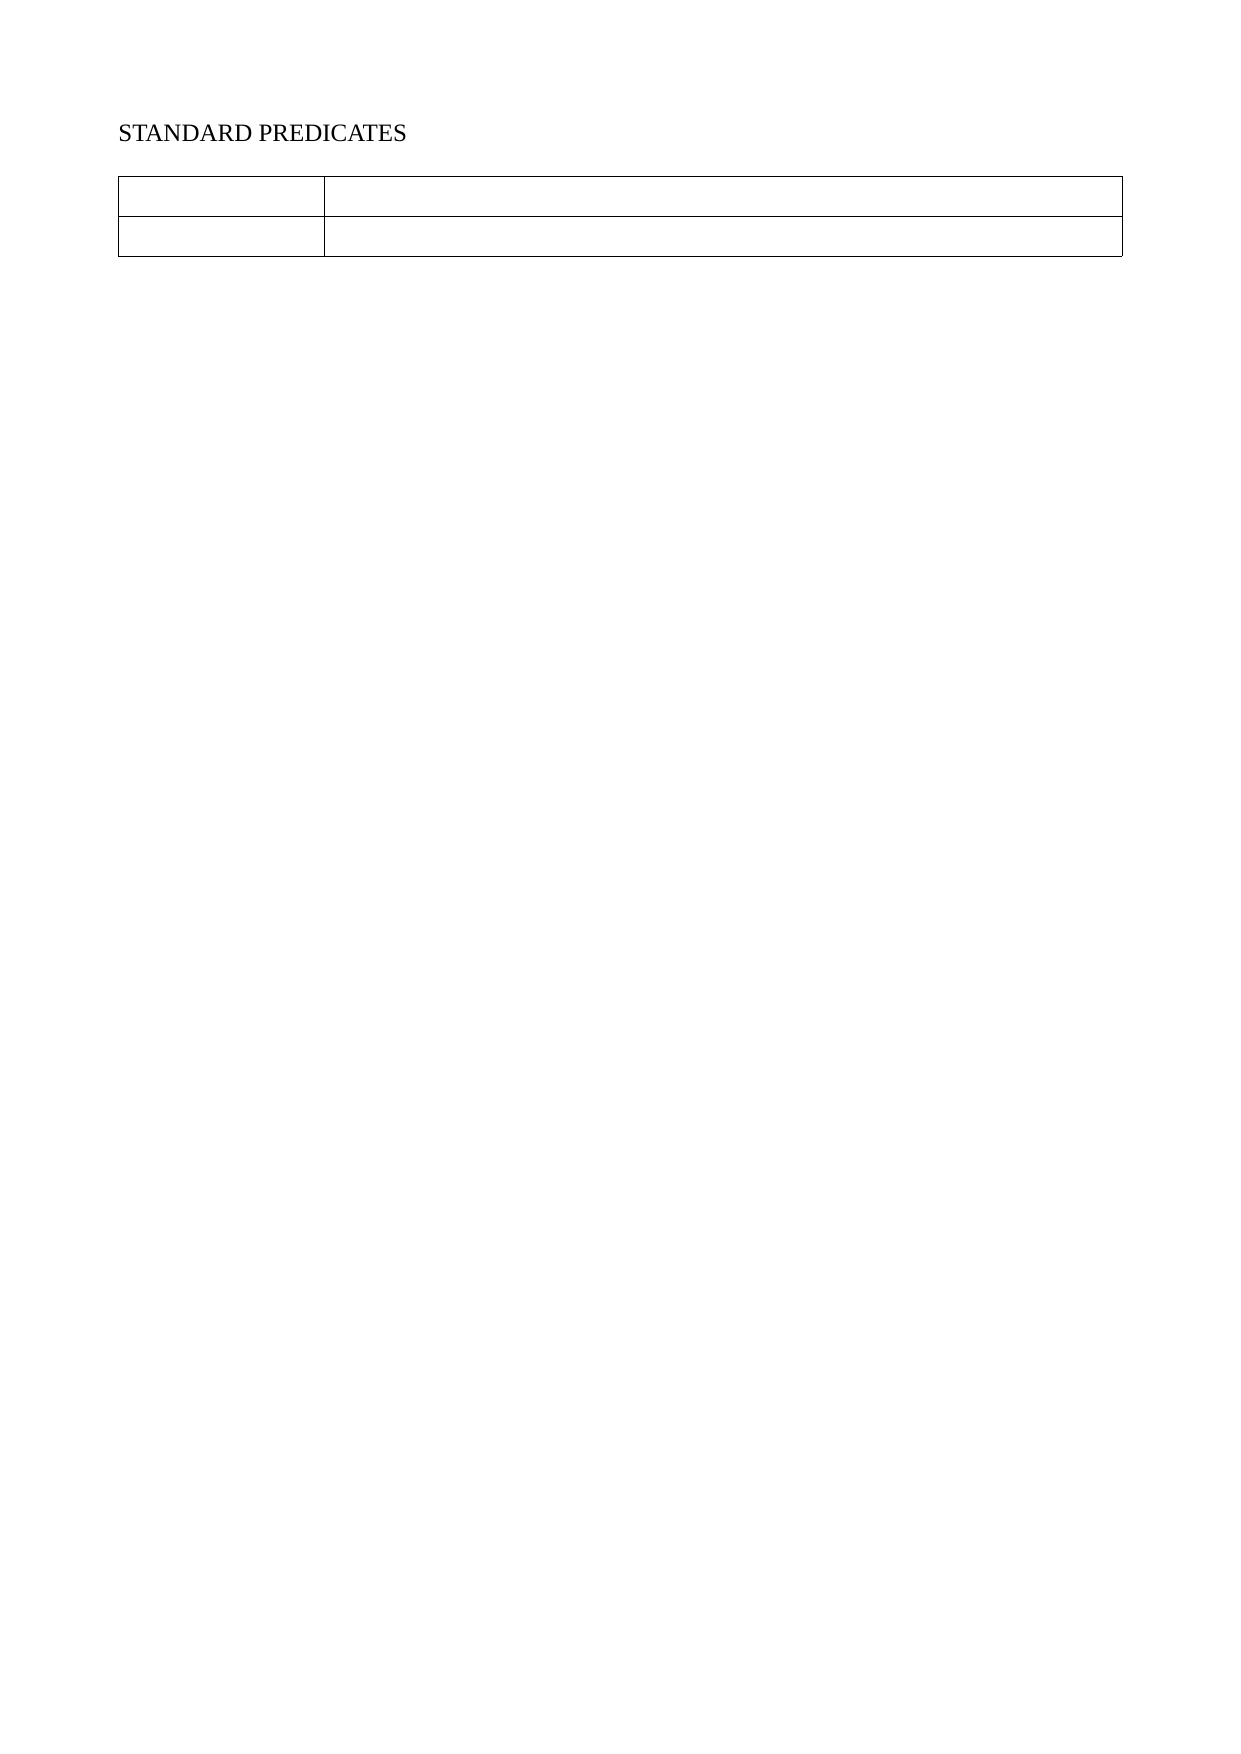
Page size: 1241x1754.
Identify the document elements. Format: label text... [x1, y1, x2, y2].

text STANDARD PREDICATES [118, 118, 1122, 147]
table_header [325, 177, 1122, 216]
table_cell [325, 217, 1122, 256]
table_header [119, 177, 324, 216]
table_cell [119, 217, 324, 256]
